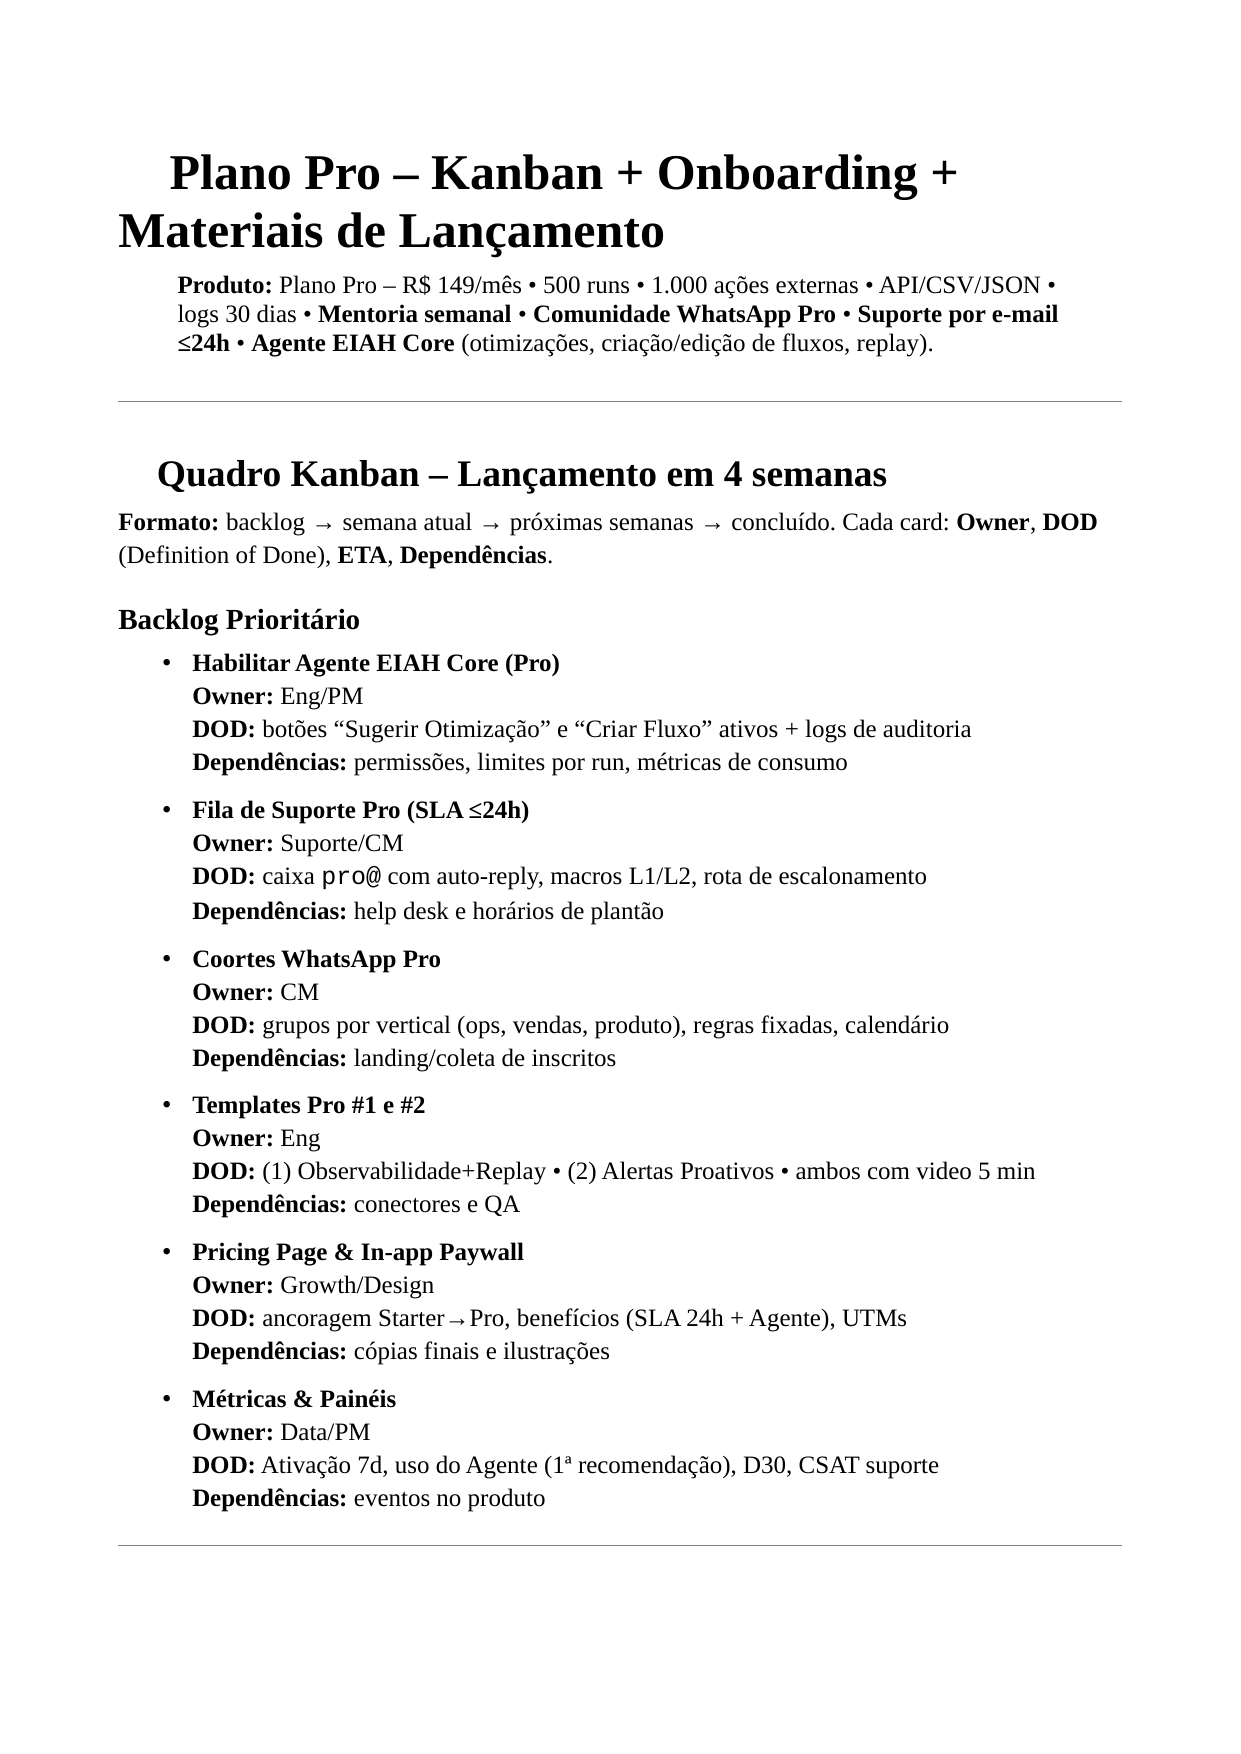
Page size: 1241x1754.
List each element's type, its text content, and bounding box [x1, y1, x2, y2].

list Coortes WhatsApp Pro Owner: CM DOD: grupos por vertical (ops, vendas, produto), regras fixadas, calendário Dependências: landing/coleta de inscritos [162, 944, 1122, 1072]
subtitle 🚀 Plano Pro – Kanban + Onboarding + Materiais de Lançamento [118, 143, 1122, 258]
list Templates Pro #1 e #2 Owner: Eng DOD: (1) Observabilidade+Replay • (2) Alertas Proativos • ambos com video 5 min Dependências: conectores e QA [162, 1090, 1122, 1218]
subtitle 📌 Quadro Kanban – Lançamento em 4 semanas [118, 451, 1122, 494]
list Pricing Page & In‑app Paywall Owner: Growth/Design DOD: ancoragem Starter→Pro, benefícios (SLA 24h + Agente), UTMs Dependências: cópias finais e ilustrações [162, 1237, 1122, 1365]
text Produto: Plano Pro – R$ 149/mês • 500 runs • 1.000 ações externas • API/CSV/JSON • logs 30 dias • Mentoria semanal • Comunidade WhatsApp Pro • Suporte por e‑mail ≤24h • Agente EIAH Core (otimizações, criação/edição de fluxos, replay). [177, 271, 1063, 357]
list Métricas & Painéis Owner: Data/PM DOD: Ativação 7d, uso do Agente (1ª recomendação), D30, CSAT suporte Dependências: eventos no produto [162, 1384, 1122, 1512]
subtitle Backlog Prioritário [118, 602, 1122, 636]
list Habilitar Agente EIAH Core (Pro) Owner: Eng/PM DOD: botões “Sugerir Otimização” e “Criar Fluxo” ativos + logs de auditoria Dependências: permissões, limites por run, métricas de consumo [162, 648, 1122, 776]
text Formato: backlog → semana atual → próximas semanas → concluído. Cada card: Owner, DOD (Definition of Done), ETA, Dependências. [118, 507, 1122, 569]
list Fila de Suporte Pro (SLA ≤24h) Owner: Suporte/CM DOD: caixa pro@ com auto‑reply, macros L1/L2, rota de escalonamento Dependências: help desk e horários de plantão [162, 795, 1122, 925]
